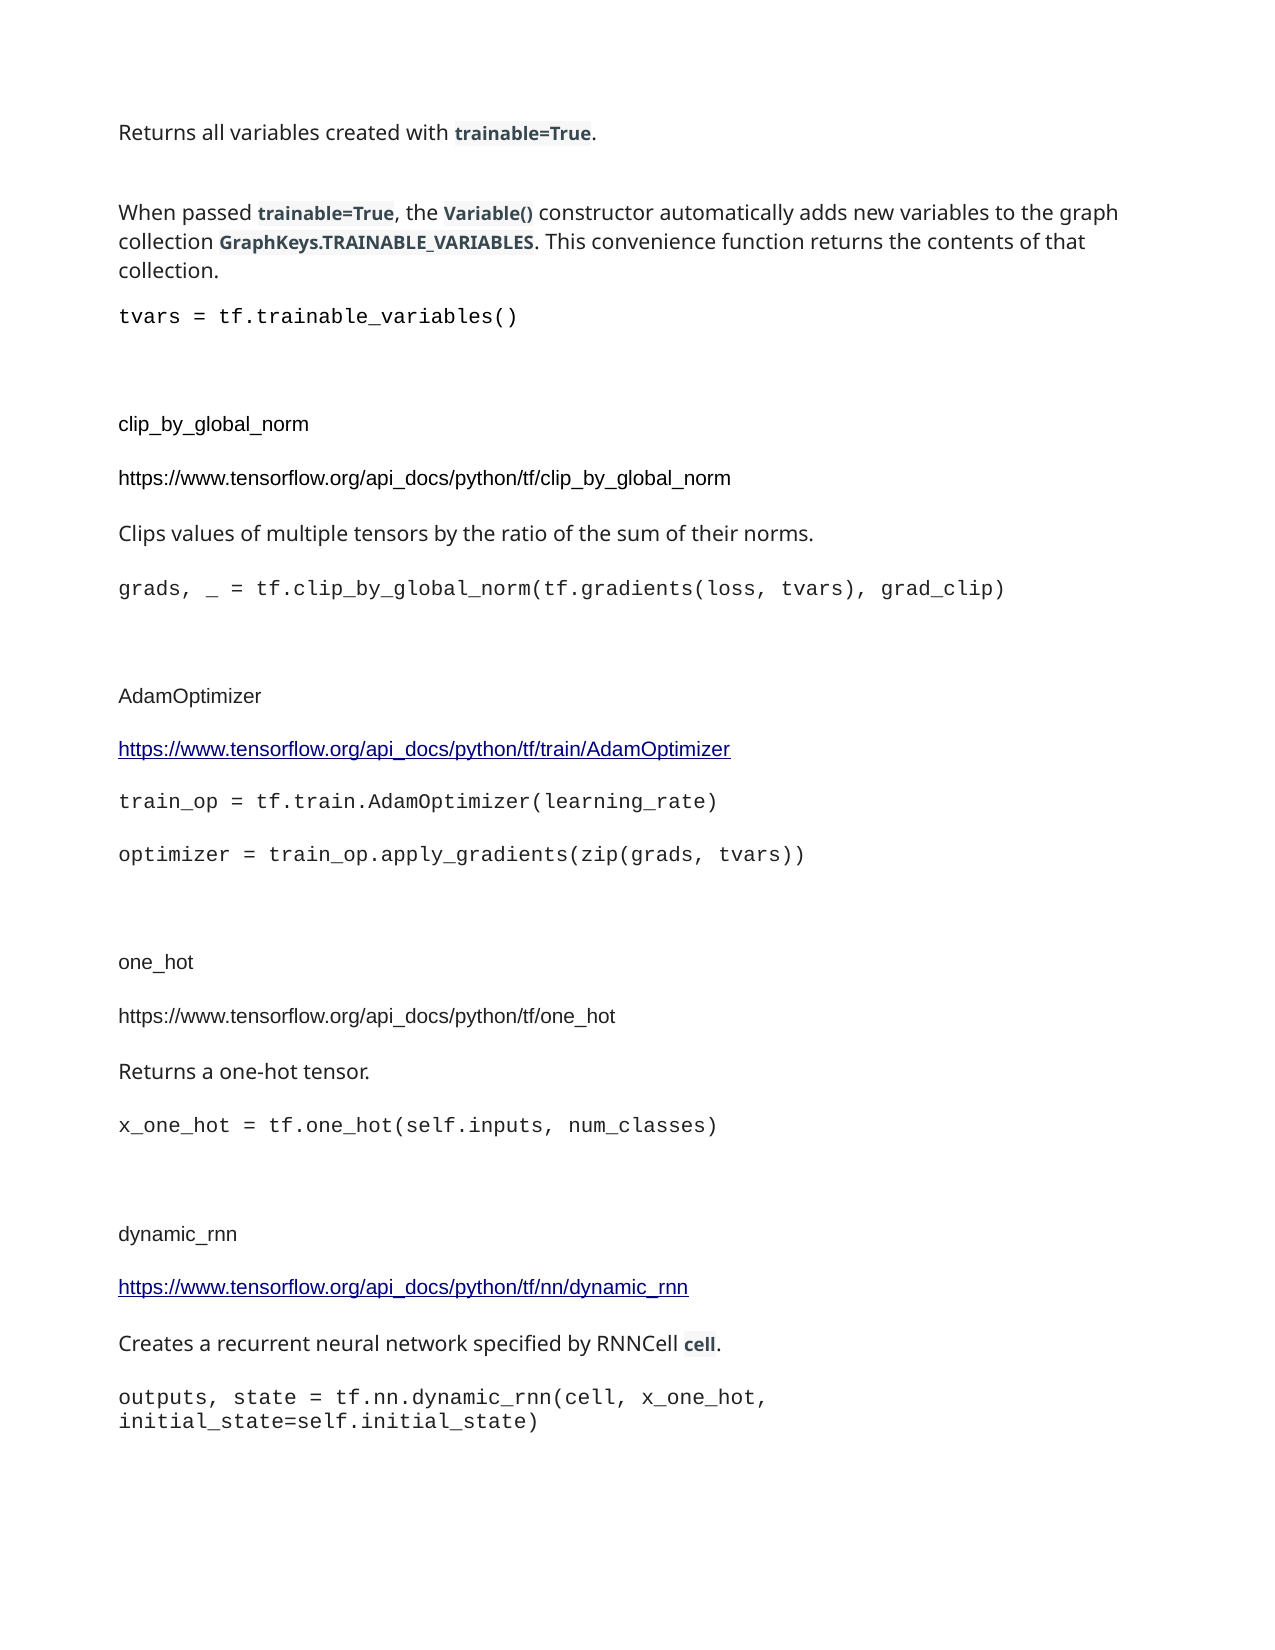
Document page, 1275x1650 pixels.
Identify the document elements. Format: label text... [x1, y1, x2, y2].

text When passed trainable=True, the Variable() constructor automatically adds new variables to the graph collection GraphKeys.TRAINABLE_VARIABLES. This convenience function returns the contents of that collection. [118, 198, 1157, 285]
text https://www.tensorflow.org/api_docs/python/tf/nn/dynamic_rnn [118, 1275, 1157, 1299]
text https://www.tensorflow.org/api_docs/python/tf/one_hot [118, 1003, 1157, 1027]
text grads, _ = tf.clip_by_global_norm(tf.gradients(loss, tvars), grad_clip) [118, 577, 1157, 601]
text x_one_hot = tf.one_hot(self.inputs, num_classes) [118, 1115, 1157, 1139]
text outputs, state = tf.nn.dynamic_rnn(cell, x_one_hot, initial_state=self.initial_state) [118, 1387, 1157, 1435]
text Creates a recurrent neural network specified by RNNCell cell. [118, 1328, 1157, 1357]
text AdamOptimizer [118, 684, 1157, 708]
text Returns a one-hot tensor. [118, 1057, 1157, 1086]
text https://www.tensorflow.org/api_docs/python/tf/train/AdamOptimizer [118, 737, 1157, 761]
text one_hot [118, 950, 1157, 974]
text train_op = tf.train.AdamOptimizer(learning_rate) [118, 791, 1157, 814]
text clip_by_global_norm [118, 412, 1157, 436]
text optimizer = train_op.apply_gradients(zip(grads, tvars)) [118, 844, 1157, 867]
text Clips values of multiple tensors by the ratio of the sum of their norms. [118, 519, 1157, 548]
text Returns all variables created with trainable=True. [118, 118, 1157, 147]
text dynamic_rnn [118, 1222, 1157, 1246]
text https://www.tensorflow.org/api_docs/python/tf/clip_by_global_norm [118, 466, 1157, 489]
text tvars = tf.trainable_variables() [118, 306, 1157, 329]
